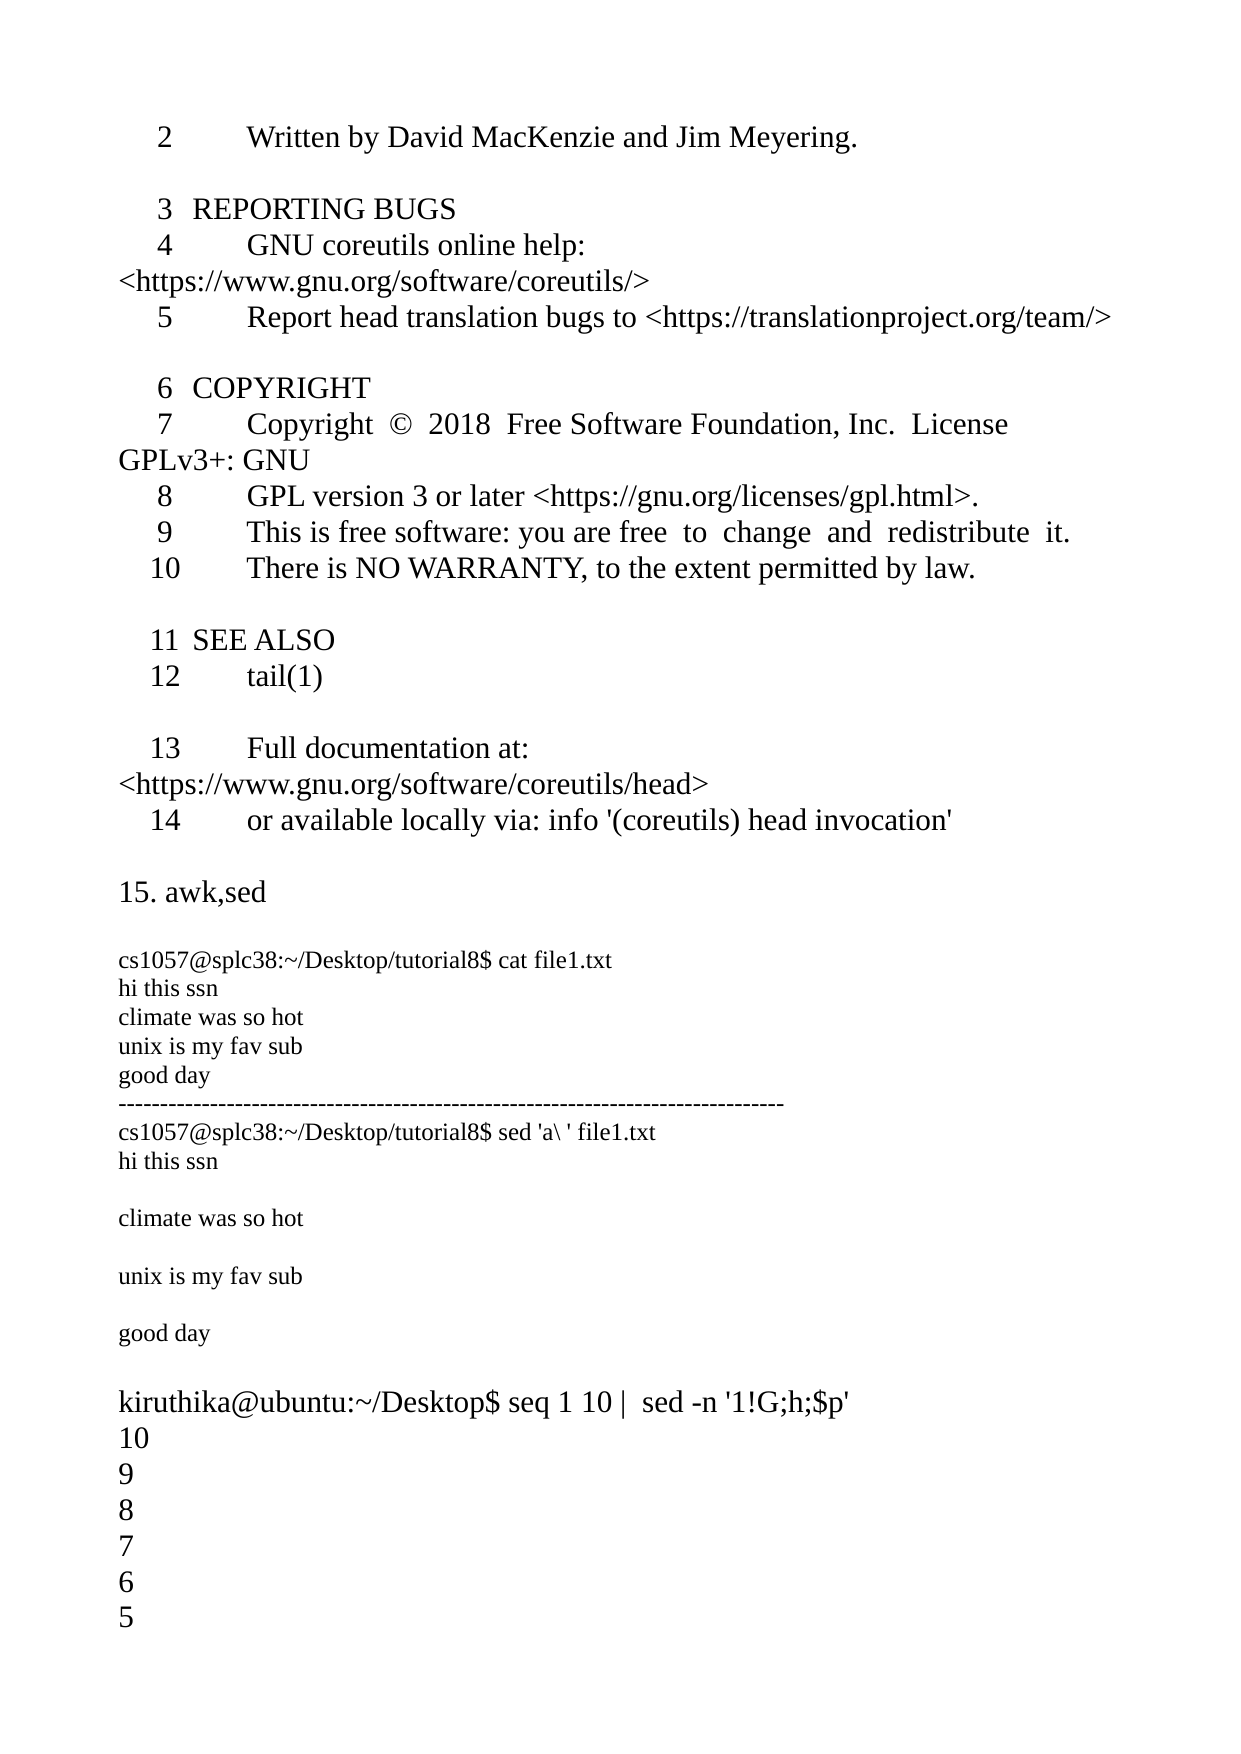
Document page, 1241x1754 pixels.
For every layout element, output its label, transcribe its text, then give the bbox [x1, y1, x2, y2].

text 11 SEE ALSO [118, 621, 1122, 657]
text unix is my fav sub [118, 1261, 1122, 1290]
text 13 Full documentation at: <https://www.gnu.org/software/coreutils/head> [118, 729, 1122, 801]
text 9 This is free software: you are free to change and redistribute it. [118, 513, 1122, 549]
text good day [118, 1318, 1122, 1347]
text 7 [118, 1527, 1122, 1563]
text 6 [118, 1563, 1122, 1599]
text 6 COPYRIGHT [118, 370, 1122, 406]
text 7 Copyright © 2018 Free Software Foundation, Inc. License GPLv3+: GNU [118, 406, 1122, 477]
text 5 Report head translation bugs to <https://translationproject.org/team/> [118, 298, 1122, 334]
text unix is my fav sub [118, 1031, 1122, 1060]
text 9 [118, 1455, 1122, 1491]
text 3 REPORTING BUGS [118, 190, 1122, 226]
text 15. awk,sed [118, 873, 1122, 909]
text 8 [118, 1491, 1122, 1527]
text 5 [118, 1599, 1122, 1635]
text climate was so hot [118, 1002, 1122, 1031]
text 12 tail(1) [118, 657, 1122, 693]
text hi this ssn [118, 1146, 1122, 1175]
text kiruthika@ubuntu:~/Desktop$ seq 1 10 | sed -n '1!G;h;$p' [118, 1383, 1122, 1419]
text 10 There is NO WARRANTY, to the extent permitted by law. [118, 549, 1122, 585]
text 2 Written by David MacKenzie and Jim Meyering. [118, 118, 1122, 154]
text -------------------------------------------------------------------------------- [118, 1088, 1122, 1117]
text cs1057@splc38:~/Desktop/tutorial8$ sed 'a\ ' file1.txt [118, 1117, 1122, 1146]
text 14 or available locally via: info '(coreutils) head invocation' [118, 801, 1122, 837]
text 10 [118, 1419, 1122, 1455]
text good day [118, 1060, 1122, 1088]
text cs1057@splc38:~/Desktop/tutorial8$ cat file1.txt [118, 945, 1122, 973]
text 8 GPL version 3 or later <https://gnu.org/licenses/gpl.html>. [118, 477, 1122, 513]
text climate was so hot [118, 1203, 1122, 1232]
text 4 GNU coreutils online help: <https://www.gnu.org/software/coreutils/> [118, 226, 1122, 298]
text hi this ssn [118, 973, 1122, 1002]
